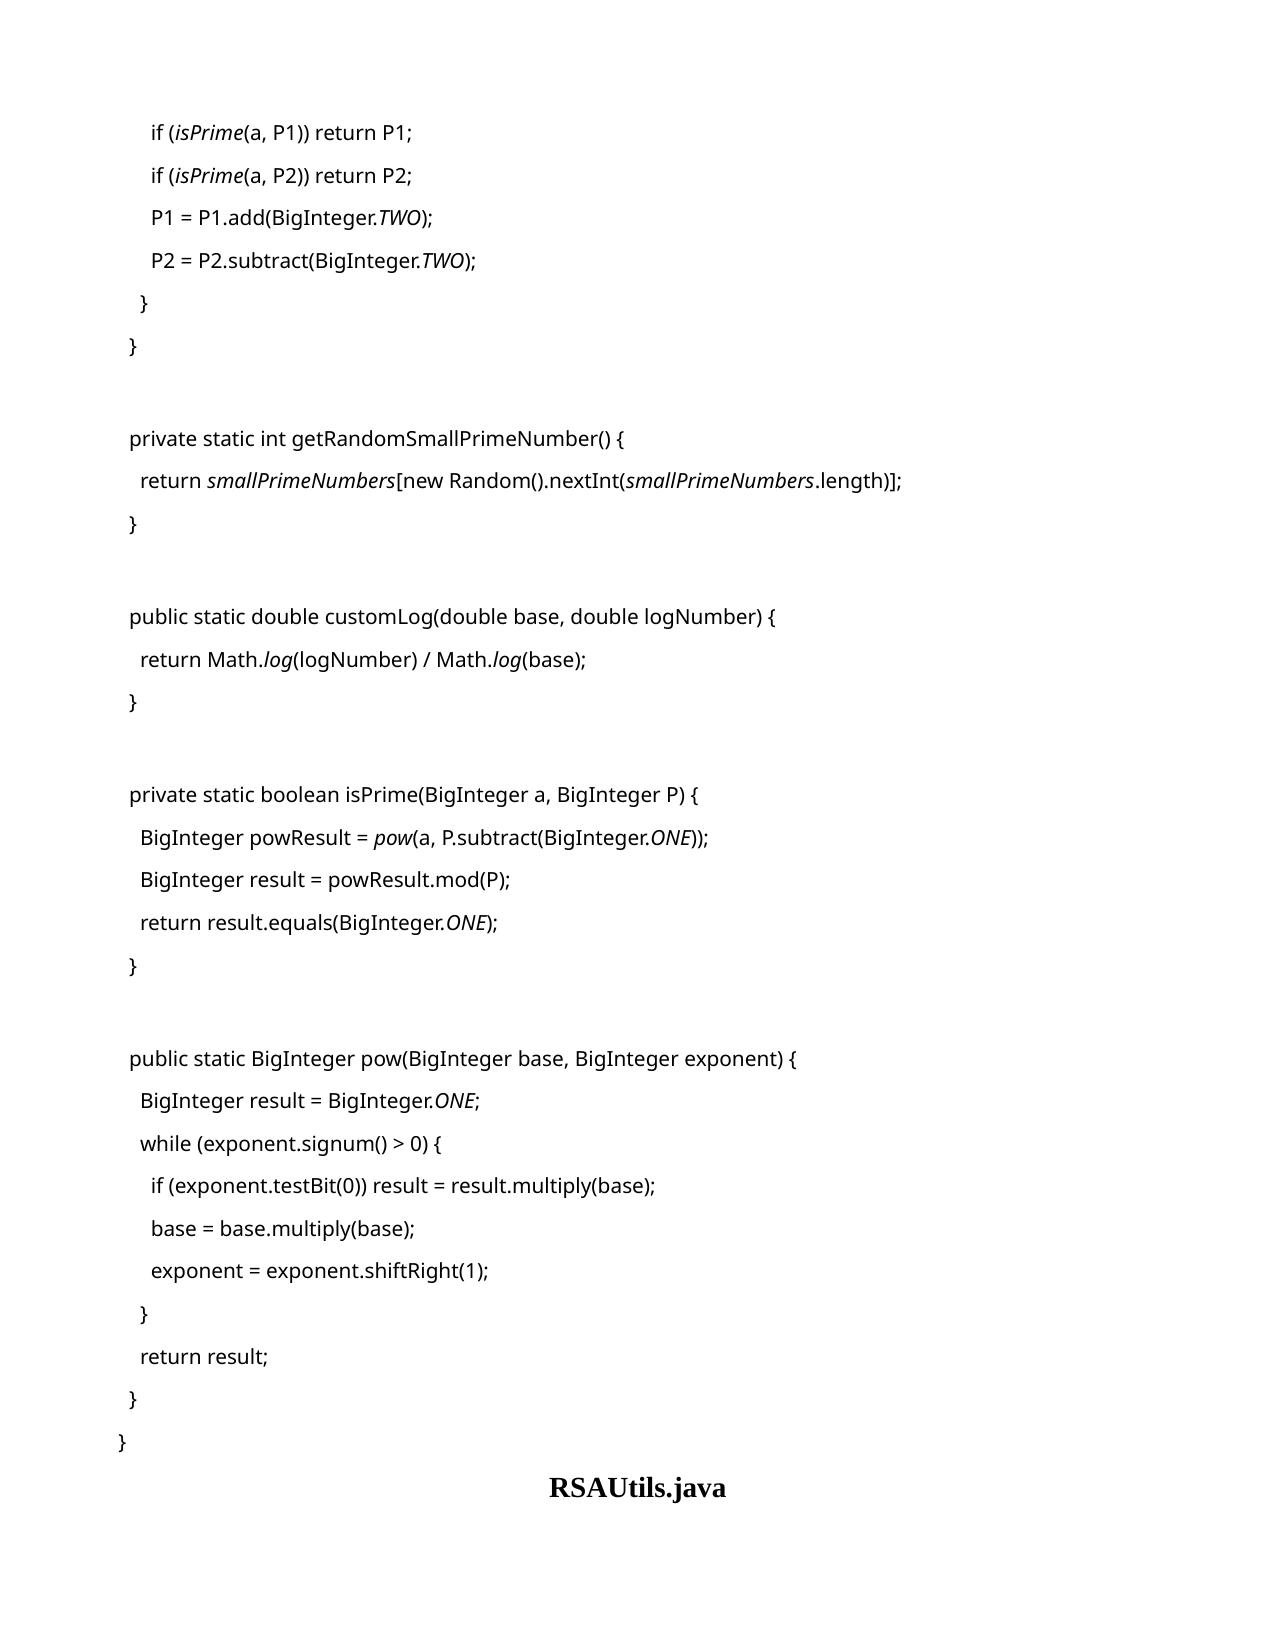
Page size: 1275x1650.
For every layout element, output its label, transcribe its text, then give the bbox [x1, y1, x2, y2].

text RSAUtils.java [118, 1470, 1157, 1503]
text if (isPrime(a, P1)) return P1; if (isPrime(a, P2)) return P2; P1 = P1.add(BigInteger.TWO); P2 = P2.subtract(BigInteger.TWO); } } private static int getRandomSmallPrimeNumber() { return smallPrimeNumbers[new Random().nextInt(smallPrimeNumbers.length)]; } public static double customLog(double base, double logNumber) { return Math.log(logNumber) / Math.log(base); } private static boolean isPrime(BigInteger a, BigInteger P) { BigInteger powResult = pow(a, P.subtract(BigInteger.ONE)); BigInteger result = powResult.mod(P); return result.equals(BigInteger.ONE); } public static BigInteger pow(BigInteger base, BigInteger exponent) { BigInteger result = BigInteger.ONE; while (exponent.signum() > 0) { if (exponent.testBit(0)) result = result.multiply(base); base = base.multiply(base); exponent = exponent.shiftRight(1); } return result; } } [118, 118, 1157, 1456]
